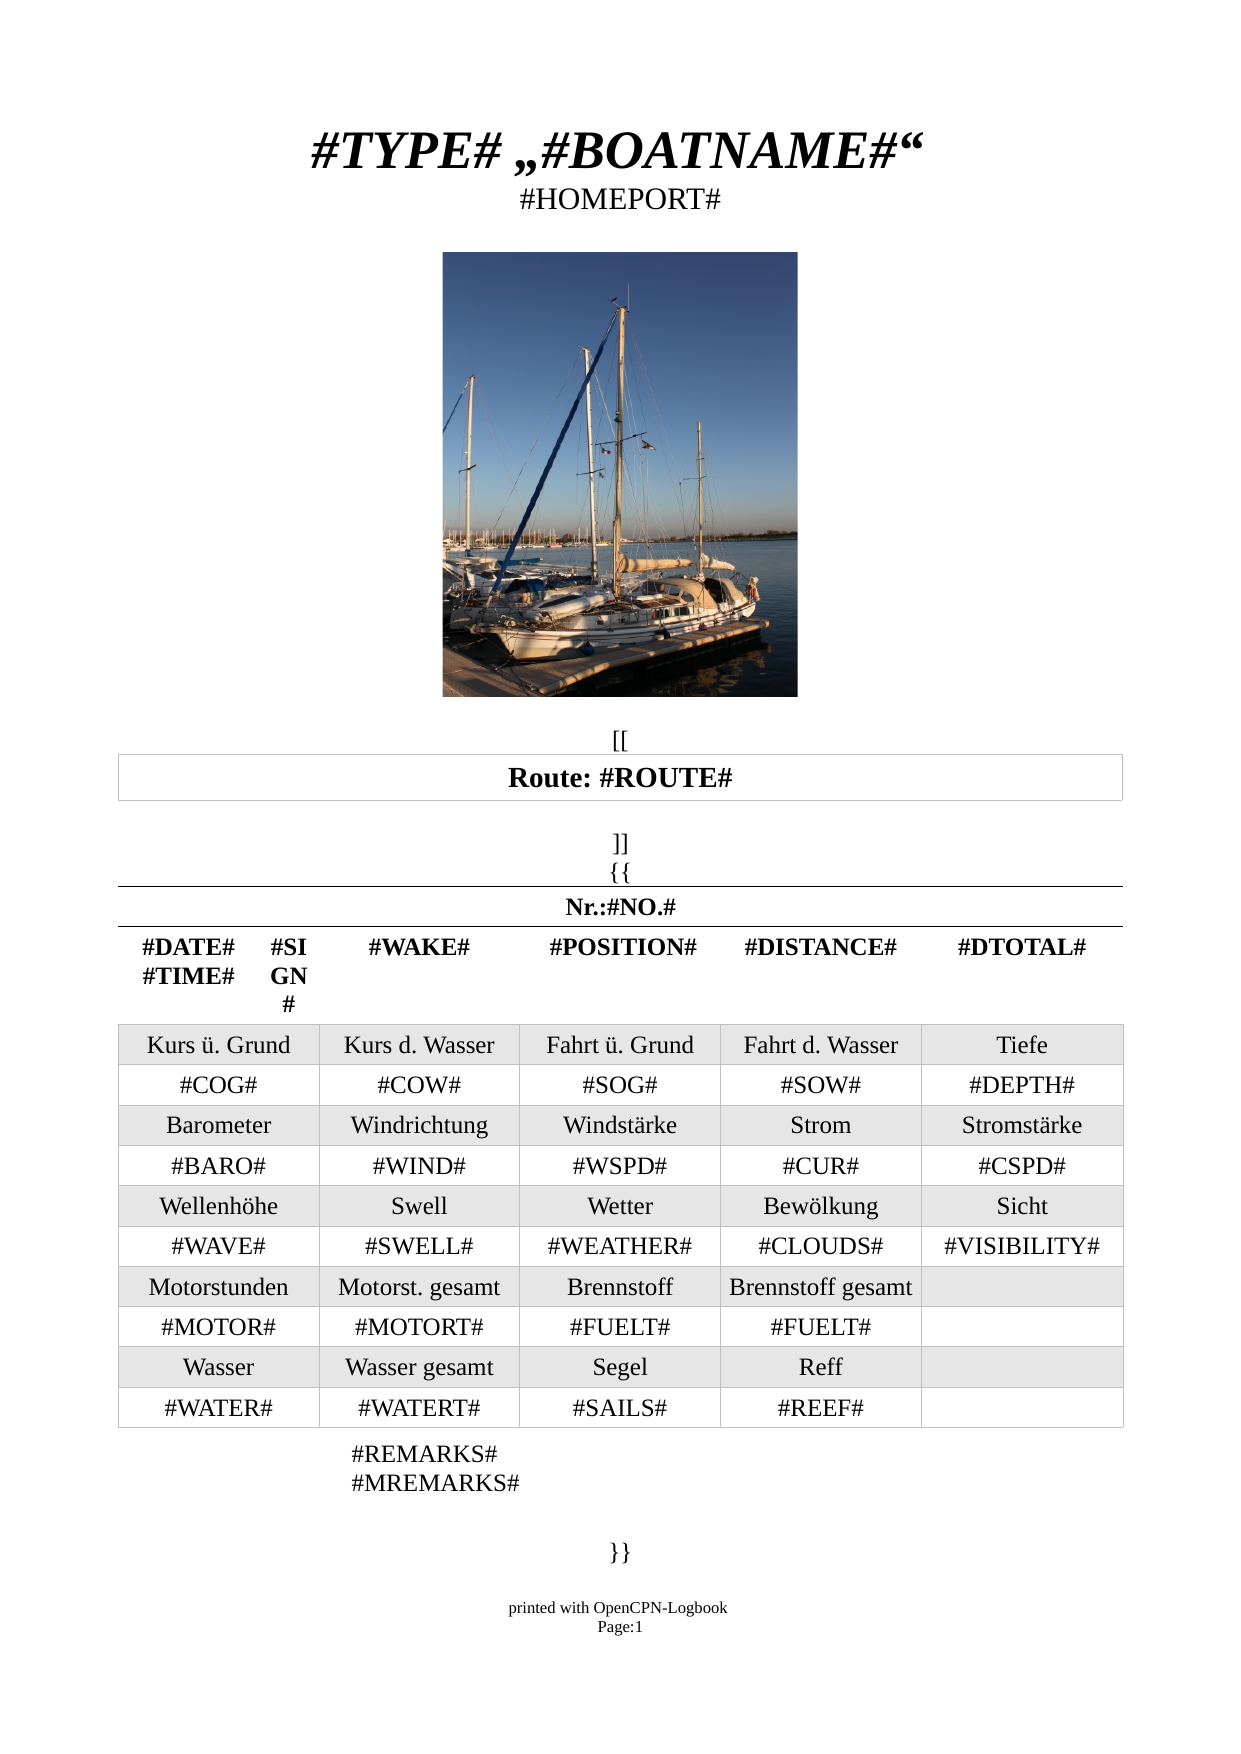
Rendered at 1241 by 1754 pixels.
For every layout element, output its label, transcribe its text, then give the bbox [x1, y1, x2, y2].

table_cell #SOG# [520, 1065, 720, 1104]
table_cell #SAILS# [520, 1388, 720, 1427]
table_cell #VISIBILITY# [922, 1227, 1123, 1266]
table_header #REMARKS# #MREMARKS# [124, 1433, 1118, 1502]
table_cell Wasser [119, 1347, 319, 1387]
table_cell #WIND# [320, 1146, 519, 1185]
table_cell Wellenhöhe [119, 1186, 319, 1226]
table_cell #DEPTH# [922, 1065, 1123, 1104]
text }} [118, 1537, 1122, 1566]
table_cell #BARO# [119, 1146, 319, 1185]
text {{ [118, 857, 1122, 886]
table_cell Swell [320, 1186, 519, 1226]
table_cell Barometer [119, 1106, 319, 1145]
table_cell [922, 1307, 1123, 1346]
table_cell #FUELT# [721, 1307, 921, 1346]
table_cell Segel [520, 1347, 720, 1387]
table_cell #SIGN# [259, 927, 319, 1024]
table_cell Motorstunden [119, 1267, 319, 1306]
picture [442, 252, 798, 697]
table_cell #COW# [320, 1065, 519, 1104]
table_cell Kurs d. Wasser [320, 1025, 519, 1064]
table_cell #SOW# [721, 1065, 921, 1104]
table_cell #CLOUDS# [721, 1227, 921, 1266]
table_cell Strom [721, 1106, 921, 1145]
text [[ [118, 726, 1122, 754]
table_cell #FUELT# [520, 1307, 720, 1346]
table_cell #MOTOR# [119, 1307, 319, 1346]
table_cell #WAKE# [319, 927, 519, 1024]
table_cell Fahrt ü. Grund [520, 1025, 720, 1064]
table_cell #POSITION# [520, 927, 720, 1024]
table_cell Fahrt d. Wasser [721, 1025, 921, 1064]
table_cell #SWELL# [320, 1227, 519, 1266]
table_cell #REEF# [721, 1388, 921, 1427]
table_cell #MOTORT# [320, 1307, 519, 1346]
table_header Route: #ROUTE# [119, 755, 1122, 799]
table_cell #CSPD# [922, 1146, 1123, 1185]
table_cell Stromstärke [922, 1106, 1123, 1145]
table_cell #COG# [119, 1065, 319, 1104]
table_cell Tiefe [922, 1025, 1123, 1064]
table_cell #DTOTAL# [921, 927, 1123, 1024]
table_cell Wetter [520, 1186, 720, 1226]
table_header Nr.:#NO.# [118, 887, 1123, 926]
table_cell #WEATHER# [520, 1227, 720, 1266]
text #TYPE# „#BOATNAME#“ #HOMEPORT# [118, 118, 1122, 252]
table_cell Kurs ü. Grund [119, 1025, 319, 1064]
table_cell [922, 1347, 1123, 1387]
table_cell #DATE# #TIME# [118, 927, 259, 1024]
table_cell #WATERT# [320, 1388, 519, 1427]
table_cell Bewölkung [721, 1186, 921, 1226]
table_cell #WAVE# [119, 1227, 319, 1266]
table_cell [922, 1267, 1123, 1306]
table_cell Reff [721, 1347, 921, 1387]
table_cell Brennstoff [520, 1267, 720, 1306]
table_cell Wasser gesamt [320, 1347, 519, 1387]
table_cell Motorst. gesamt [320, 1267, 519, 1306]
table_cell Sicht [922, 1186, 1123, 1226]
text ]] [118, 828, 1122, 857]
table_cell Brennstoff gesamt [721, 1267, 921, 1306]
table_cell #WSPD# [520, 1146, 720, 1185]
table_cell Windstärke [520, 1106, 720, 1145]
table_cell #CUR# [721, 1146, 921, 1185]
table_cell #WATER# [119, 1388, 319, 1427]
table_cell [922, 1388, 1123, 1427]
table_cell Windrichtung [320, 1106, 519, 1145]
table_cell [118, 1428, 1123, 1537]
table_cell #DISTANCE# [720, 927, 921, 1024]
